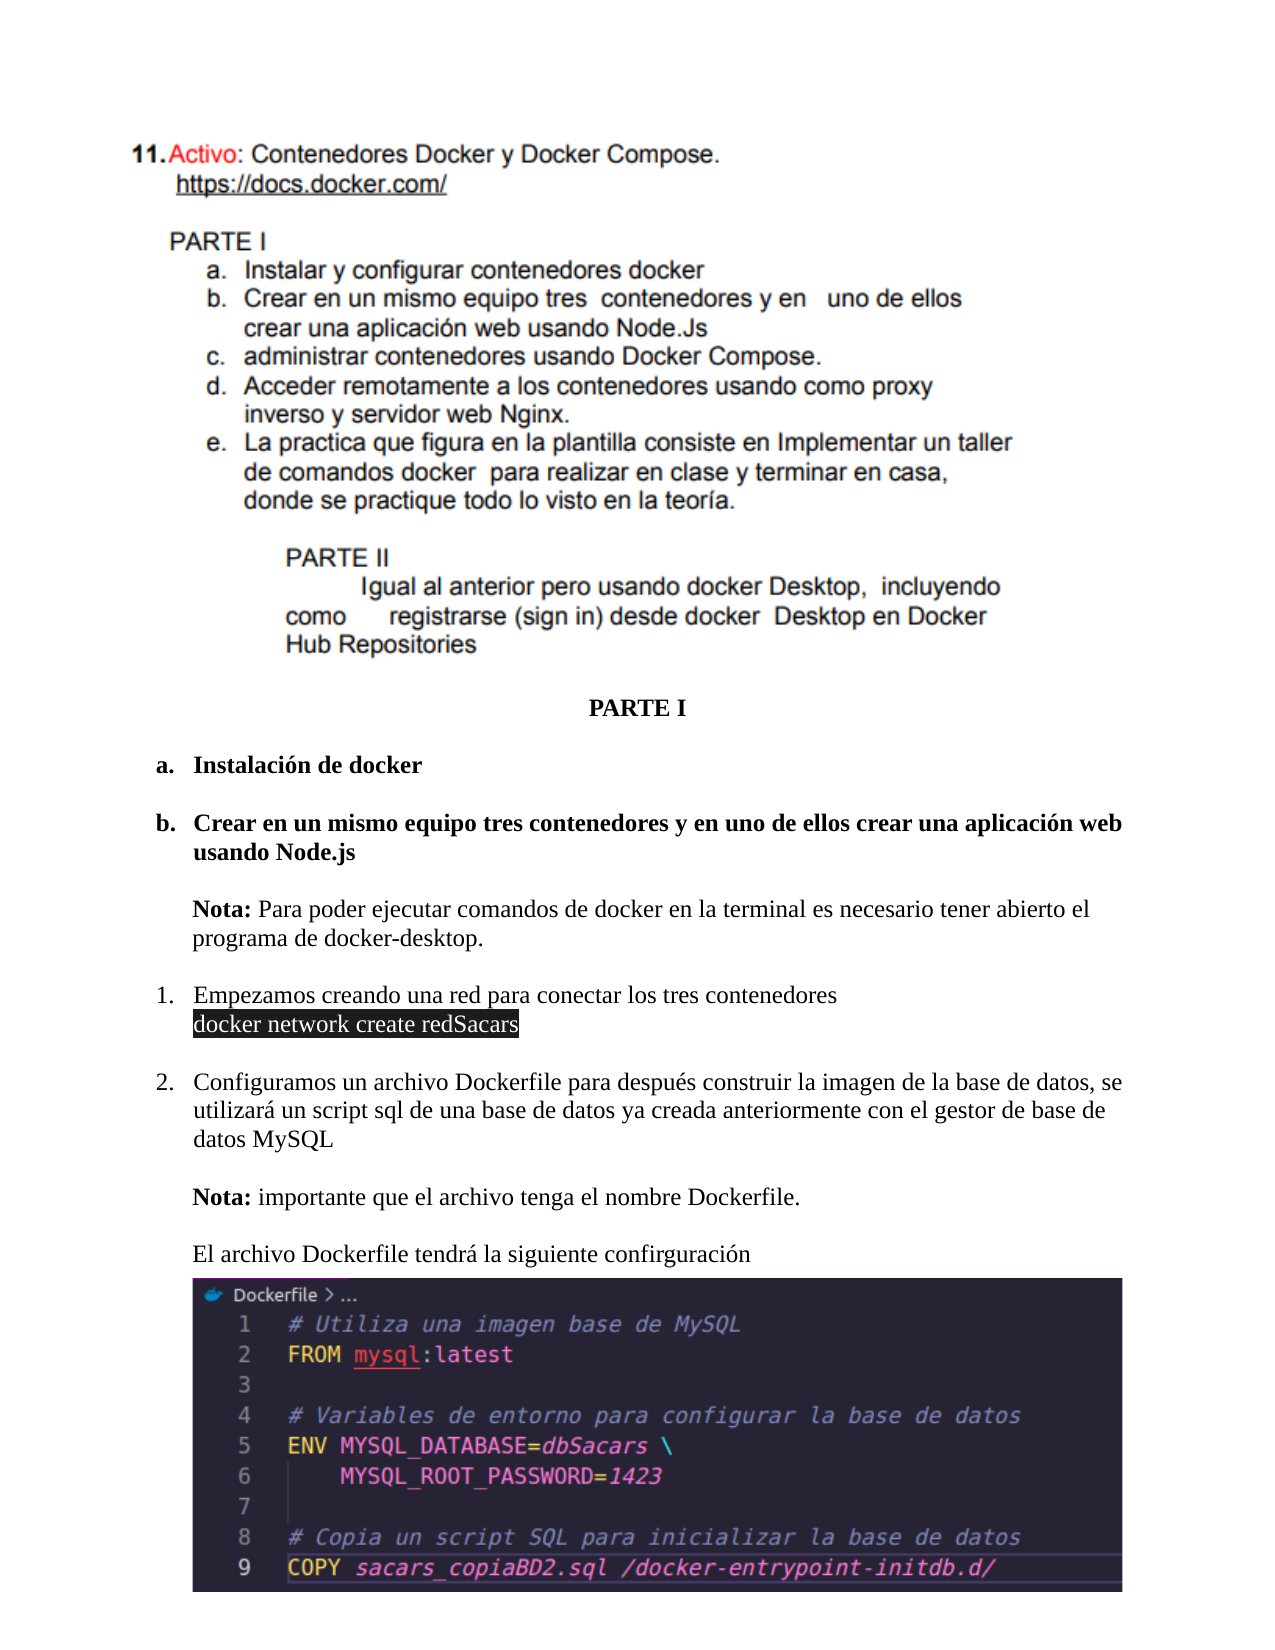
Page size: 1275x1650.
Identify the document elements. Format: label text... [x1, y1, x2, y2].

list Empezamos creando una red para conectar los tres contenedores [156, 981, 1157, 1009]
list Instalación de docker [156, 751, 1157, 779]
text El archivo Dockerfile tendrá la siguiente confirguración [118, 1239, 1157, 1268]
text PARTE I [118, 693, 1157, 722]
text Nota: Para poder ejecutar comandos de docker en la terminal es necesario tener abierto el programa de docker-desktop. [118, 894, 1157, 952]
text Nota: importante que el archivo tenga el nombre Dockerfile. [118, 1182, 1157, 1211]
picture [192, 1278, 1123, 1592]
list Crear en un mismo equipo tres contenedores y en uno de ellos crear una aplicación web usando Node.js [156, 808, 1157, 866]
picture [120, 119, 1124, 664]
list Configuramos un archivo Dockerfile para después construir la imagen de la base de datos, se utilizará un script sql de una base de datos ya creada anteriormente con el gestor de base de datos MySQL [156, 1067, 1157, 1153]
list docker network create redSacars [156, 1009, 1157, 1038]
